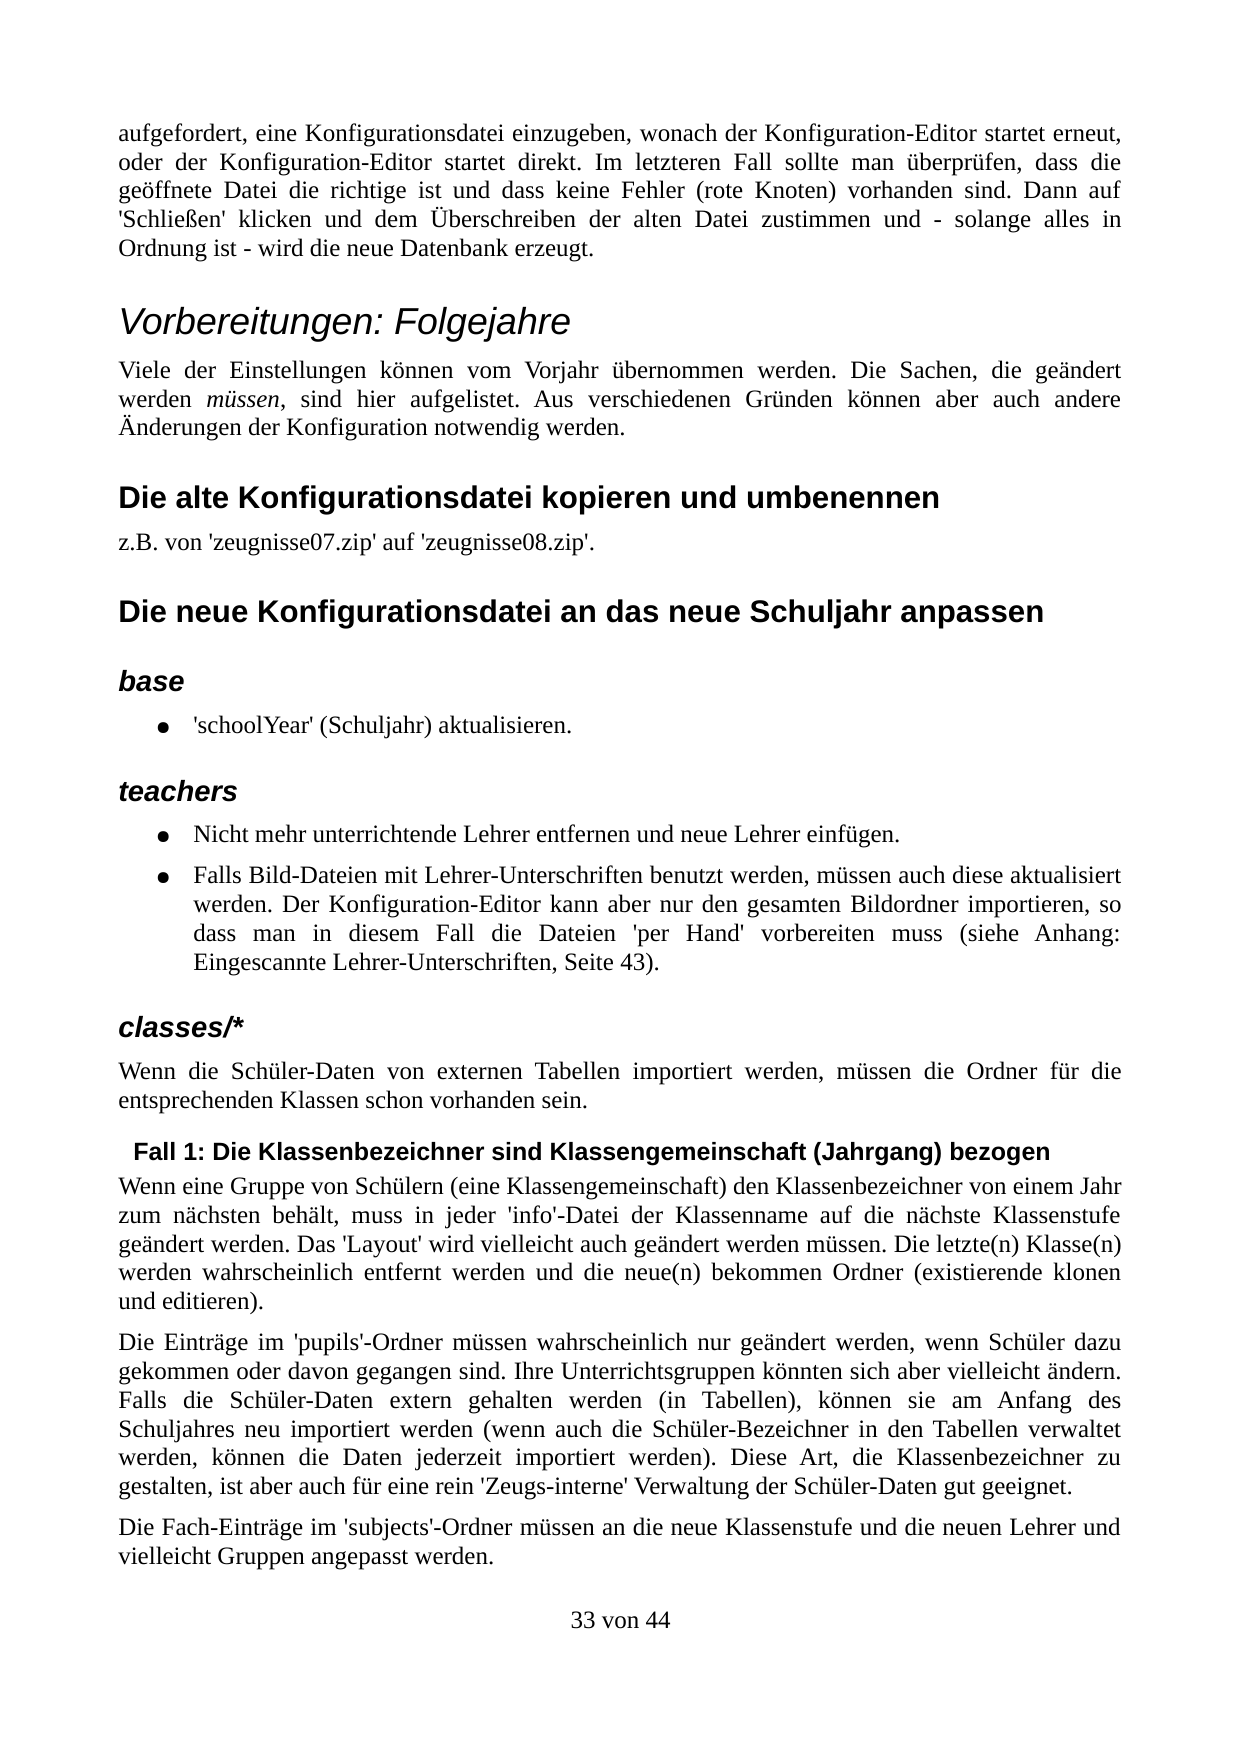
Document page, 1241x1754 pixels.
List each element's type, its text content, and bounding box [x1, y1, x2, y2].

subtitle Fall 1: Die Klassenbezeichner sind Klassengemeinschaft (Jahrgang) bezogen [133, 1136, 1122, 1165]
text Die Fach-Einträge im 'subjects'-Ordner müssen an die neue Klassenstufe und die neuen Lehrer und vielleicht Gruppen angepasst werden. [118, 1512, 1122, 1570]
subtitle teachers [118, 774, 1122, 807]
text Wenn eine Gruppe von Schülern (eine Klassengemeinschaft) den Klassenbezeichner von einem Jahr zum nächsten behält, muss in jeder 'info'-Datei der Klassenname auf die nächste Klassenstufe geändert werden. Das 'Layout' wird vielleicht auch geändert werden müssen. Die letzte(n) Klasse(n) werden wahrscheinlich entfernt werden und die neue(n) bekommen Ordner (existierende klonen und editieren). [118, 1171, 1122, 1315]
subtitle Die alte Konfigurationsdatei kopieren und umbenennen [118, 479, 1122, 515]
list Falls Bild-Dateien mit Lehrer-Unterschriften benutzt werden, müssen auch diese aktualisiert werden. Der Konfiguration-Editor kann aber nur den gesamten Bildordner importieren, so dass man in diesem Fall die Dateien 'per Hand' vorbereiten muss (siehe Anhang: Eingescannte Lehrer-Unterschriften, Seite 45). [156, 860, 1122, 975]
subtitle classes/* [118, 1010, 1122, 1044]
subtitle base [118, 664, 1122, 698]
subtitle Die neue Konfigurationsdatei an das neue Schuljahr anpassen [118, 593, 1122, 629]
text z.B. von 'zeugnisse07.zip' auf 'zeugnisse08.zip'. [118, 527, 1122, 556]
subtitle Vorbereitungen: Folgejahre [118, 299, 1122, 342]
list Nicht mehr unterrichtende Lehrer entfernen und neue Lehrer einfügen. [156, 819, 1122, 848]
text Die Einträge im 'pupils'-Ordner müssen wahrscheinlich nur geändert werden, wenn Schüler dazu gekommen oder davon gegangen sind. Ihre Unterrichtsgruppen könnten sich aber vielleicht ändern. Falls die Schüler-Daten extern gehalten werden (in Tabellen), können sie am Anfang des Schuljahres neu importiert werden (wenn auch die Schüler-Bezeichner in den Tabellen verwaltet werden, können die Daten jederzeit importiert werden). Diese Art, die Klassenbezeichner zu gestalten, ist aber auch für eine rein 'Zeugs-interne' Verwaltung der Schüler-Daten gut geeignet. [118, 1327, 1122, 1500]
text Viele der Einstellungen können vom Vorjahr übernommen werden. Die Sachen, die geändert werden müssen, sind hier aufgelistet. Aus verschiedenen Gründen können aber auch andere Änderungen der Konfiguration notwendig werden. [118, 355, 1122, 441]
text Wenn die Schüler-Daten von externen Tabellen importiert werden, müssen die Ordner für die entsprechenden Klassen schon vorhanden sein. [118, 1056, 1122, 1113]
list 'schoolYear' (Schuljahr) aktualisieren. [156, 710, 1122, 739]
text aufgefordert, eine Konfigurationsdatei einzugeben, wonach der Konfiguration-Editor startet erneut, oder der Konfiguration-Editor startet direkt. Im letzteren Fall sollte man überprüfen, dass die geöffnete Datei die richtige ist und dass keine Fehler (rote Knoten) vorhanden sind. Dann auf 'Schließen' klicken und dem Überschreiben der alten Datei zustimmen und - solange alles in Ordnung ist - wird die neue Datenbank erzeugt. [118, 118, 1122, 262]
